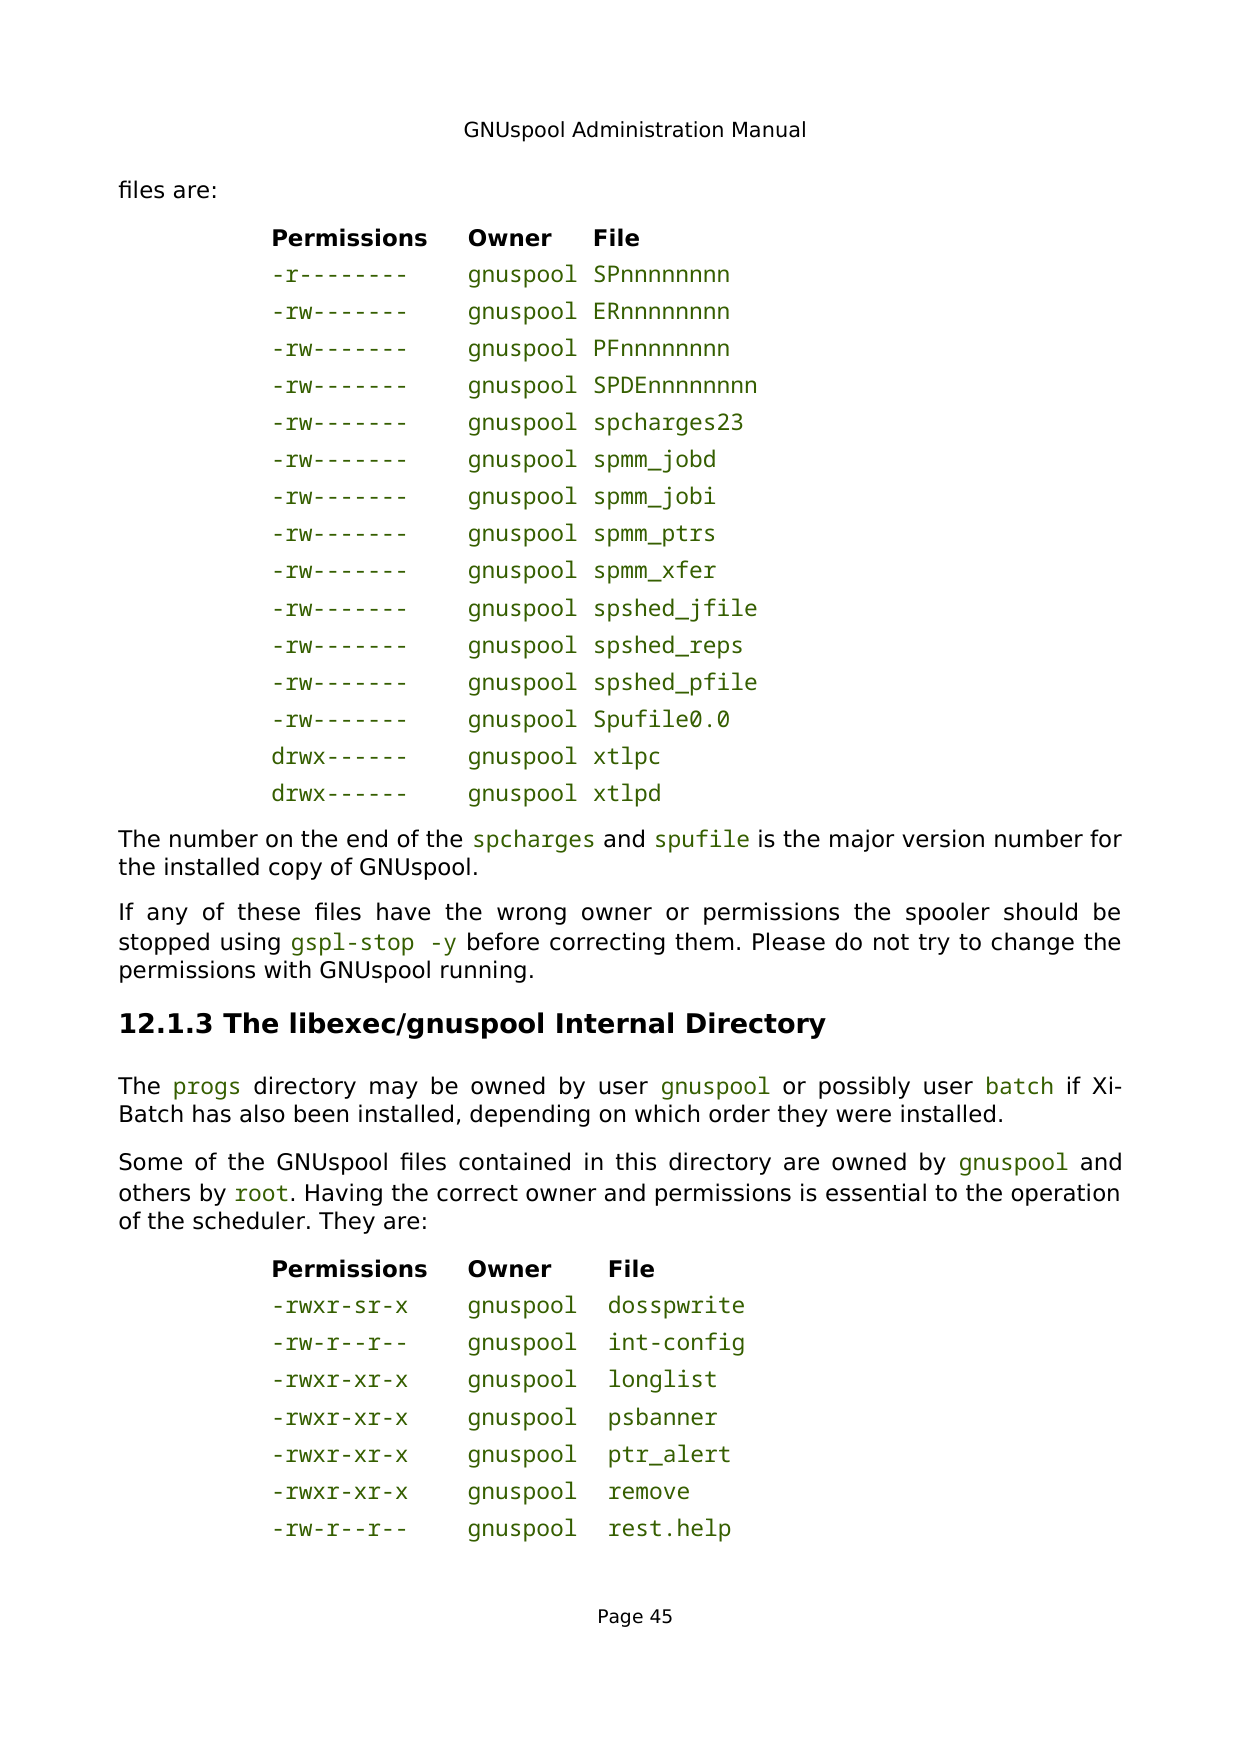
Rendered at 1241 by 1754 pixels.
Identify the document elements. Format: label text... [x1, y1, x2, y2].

table_header Owner [465, 222, 590, 255]
table_cell -rwxr-xr-x [268, 1360, 464, 1397]
table_cell gnuspool [465, 366, 590, 403]
table_header Owner [465, 1254, 605, 1286]
table_cell -rw------- [268, 366, 465, 403]
table_cell psbanner [605, 1398, 826, 1434]
table_cell -rw------- [268, 514, 465, 551]
table_cell spshed_reps [590, 626, 794, 663]
table_cell ptr_alert [605, 1435, 826, 1472]
table_cell gnuspool [465, 477, 590, 514]
subtitle The libexec/gnuspool Internal Directory [118, 1009, 1123, 1040]
table_cell gnuspool [465, 700, 590, 737]
table_cell rest.help [605, 1509, 826, 1546]
table_cell -rw------- [268, 440, 465, 477]
table_cell -rw------- [268, 626, 465, 663]
table_cell int-config [605, 1323, 826, 1360]
table_cell -rwxr-xr-x [268, 1398, 464, 1434]
table_cell gnuspool [465, 626, 590, 663]
text The number on the end of the spcharges and spufile is the major version number for the installed copy of GNUspool. [118, 823, 1123, 881]
table_cell spcharges23 [590, 403, 794, 440]
table_cell -rw------- [268, 551, 465, 588]
text files are: [118, 177, 1123, 204]
table_cell -rw------- [268, 329, 465, 366]
text Some of the GNUspool files contained in this directory are owned by gnuspool and others by root. Having the correct owner and permissions is essential to the operation of the scheduler. They are: [118, 1146, 1123, 1235]
table_cell -rw-r--r-- [268, 1323, 464, 1360]
table_cell gnuspool [465, 1472, 605, 1509]
table_cell remove [605, 1472, 826, 1509]
table_cell gnuspool [465, 589, 590, 626]
table_cell ERnnnnnnnn [590, 292, 794, 329]
table_cell gnuspool [465, 329, 590, 366]
table_cell gnuspool [465, 514, 590, 551]
table_cell -rw------- [268, 292, 465, 329]
table_cell -rw-r--r-- [268, 1509, 464, 1546]
table_cell gnuspool [465, 1323, 605, 1360]
table_cell gnuspool [465, 440, 590, 477]
table_cell SPDEnnnnnnnn [590, 366, 794, 403]
table_cell xtlpd [590, 774, 794, 811]
table_cell -rw------- [268, 403, 465, 440]
table_cell gnuspool [465, 292, 590, 329]
table_cell PFnnnnnnnn [590, 329, 794, 366]
table_header Permissions [268, 222, 465, 255]
table_cell gnuspool [465, 1435, 605, 1472]
table_cell -r-------- [268, 255, 465, 292]
table_cell -rw------- [268, 477, 465, 514]
table_cell spshed_jfile [590, 589, 794, 626]
table_cell -rwxr-xr-x [268, 1472, 464, 1509]
table_cell gnuspool [465, 551, 590, 588]
table_cell spmm_ptrs [590, 514, 794, 551]
table_header File [590, 222, 794, 255]
table_cell spshed_pfile [590, 663, 794, 700]
text The progs directory may be owned by user gnuspool or possibly user batch if Xi-Batch has also been installed, depending on which order they were installed. [118, 1070, 1123, 1128]
table_cell -rwxr-sr-x [268, 1286, 464, 1323]
table_cell -rwxr-xr-x [268, 1435, 464, 1472]
table_cell -rw------- [268, 700, 465, 737]
table_cell Spufile0.0 [590, 700, 794, 737]
table_cell gnuspool [465, 1286, 605, 1323]
table_cell dosspwrite [605, 1286, 826, 1323]
table_cell gnuspool [465, 1509, 605, 1546]
table_cell gnuspool [465, 663, 590, 700]
table_cell gnuspool [465, 1360, 605, 1397]
table_cell -rw------- [268, 663, 465, 700]
table_cell drwx------ [268, 774, 465, 811]
table_cell longlist [605, 1360, 826, 1397]
table_header File [605, 1254, 826, 1286]
table_cell SPnnnnnnnn [590, 255, 794, 292]
table_cell drwx------ [268, 737, 465, 774]
table_header Permissions [268, 1254, 464, 1286]
table_cell gnuspool [465, 774, 590, 811]
table_cell gnuspool [465, 1398, 605, 1434]
table_cell gnuspool [465, 255, 590, 292]
table_cell gnuspool [465, 403, 590, 440]
table_cell xtlpc [590, 737, 794, 774]
table_cell spmm_xfer [590, 551, 794, 588]
text If any of these files have the wrong owner or permissions the spooler should be stopped using gspl-stop -y before correcting them. Please do not try to change the permissions with GNUspool running. [118, 899, 1123, 984]
table_cell spmm_jobd [590, 440, 794, 477]
table_cell spmm_jobi [590, 477, 794, 514]
table_cell -rw------- [268, 589, 465, 626]
table_cell gnuspool [465, 737, 590, 774]
